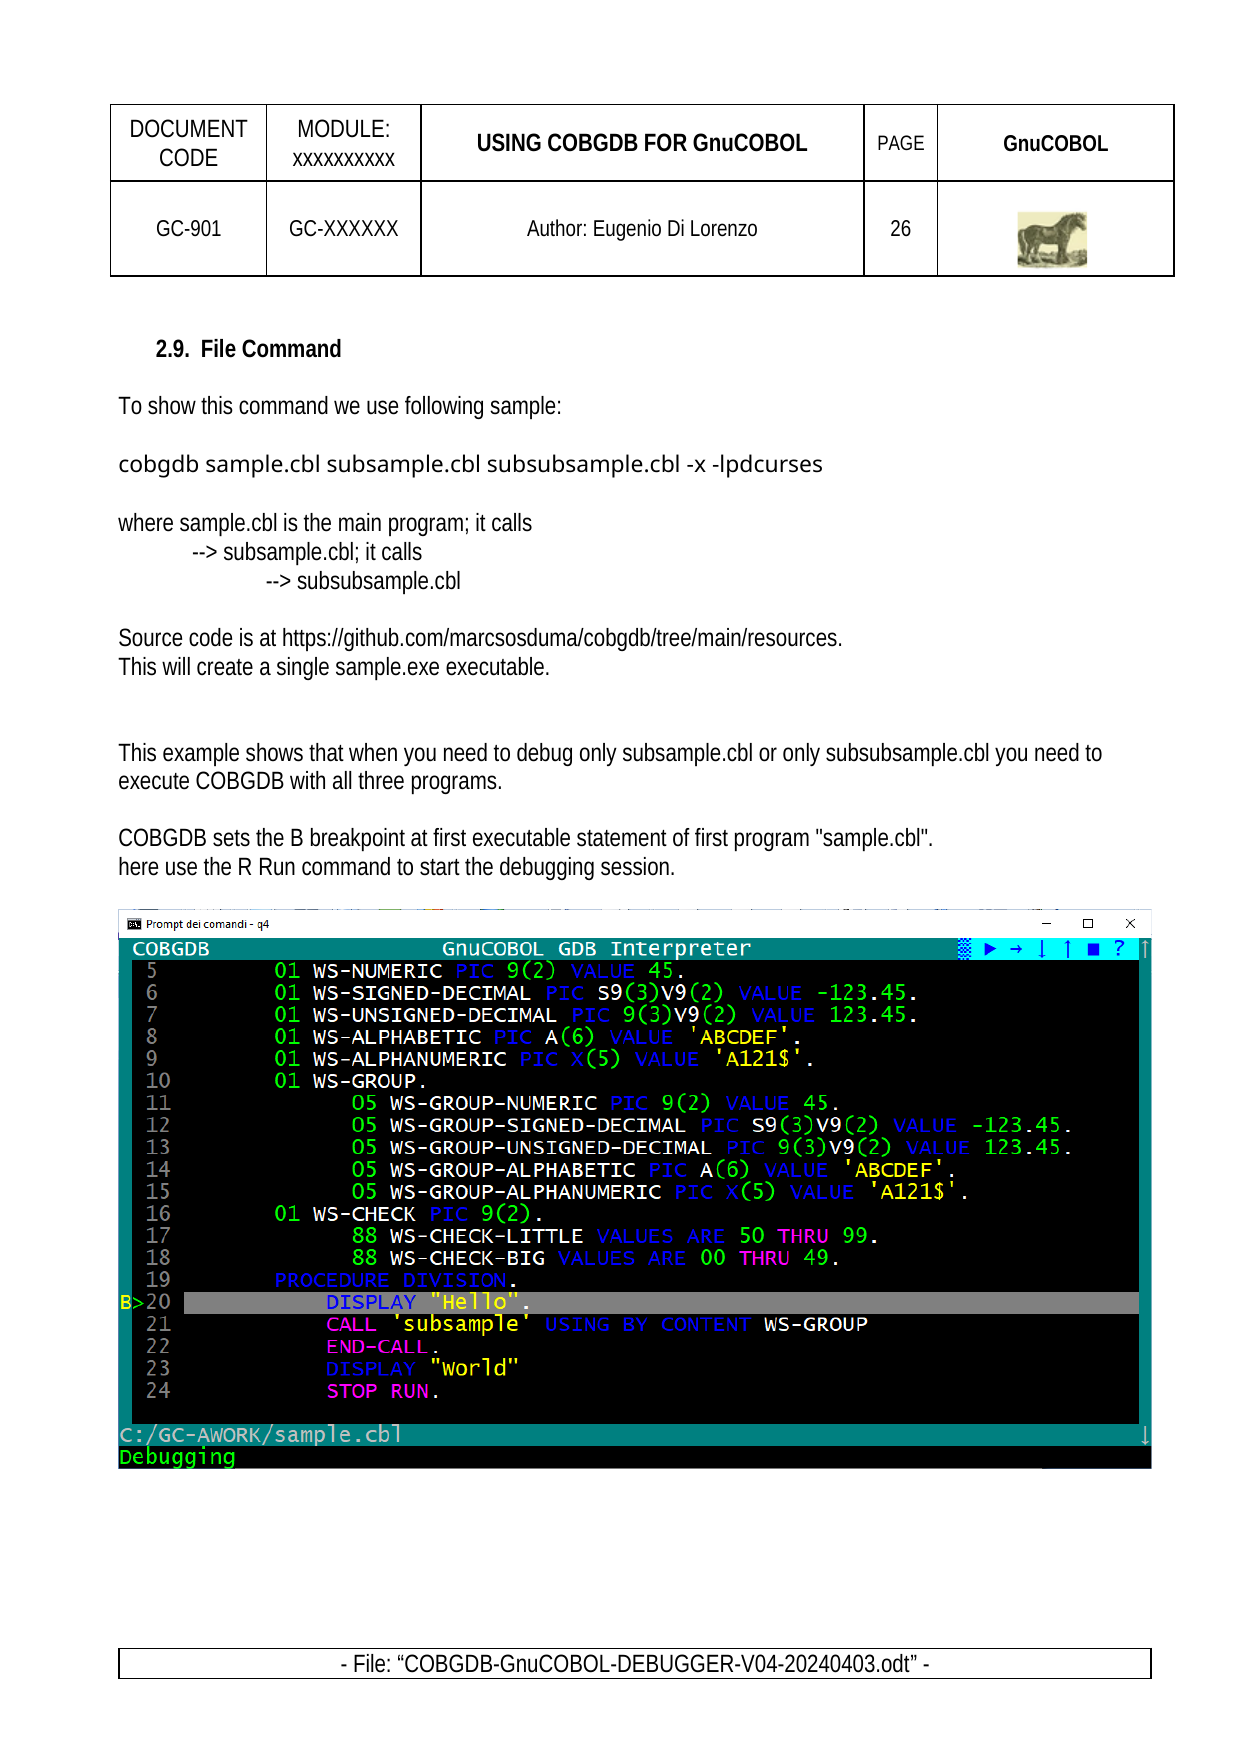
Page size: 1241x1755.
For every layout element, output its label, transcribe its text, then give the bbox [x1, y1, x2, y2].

text Source code is at https://github.com/marcsosduma/cobgdb/tree/main/resources. [118, 623, 1152, 652]
text This example shows that when you need to debug only subsample.cbl or only subsubsample.cbl you need to execute COBGDB with all three programs. [118, 737, 1152, 795]
text --> subsample.cbl; it calls [118, 537, 1152, 566]
text --> subsubsample.cbl [118, 566, 1152, 594]
text where sample.cbl is the main program; it calls [118, 508, 1152, 537]
text To show this command we use following sample: [118, 391, 1152, 420]
text cobgdb sample.cbl subsample.cbl subsubsample.cbl -x -lpdcurses [118, 448, 1152, 480]
text here use the R Run command to start the debugging session. [118, 852, 1152, 881]
text This will create a single sample.exe executable. [118, 652, 1152, 680]
subtitle File Command [156, 334, 1152, 362]
text COBGDB sets the B breakpoint at first executable statement of first program "sample.cbl". [118, 823, 1152, 852]
